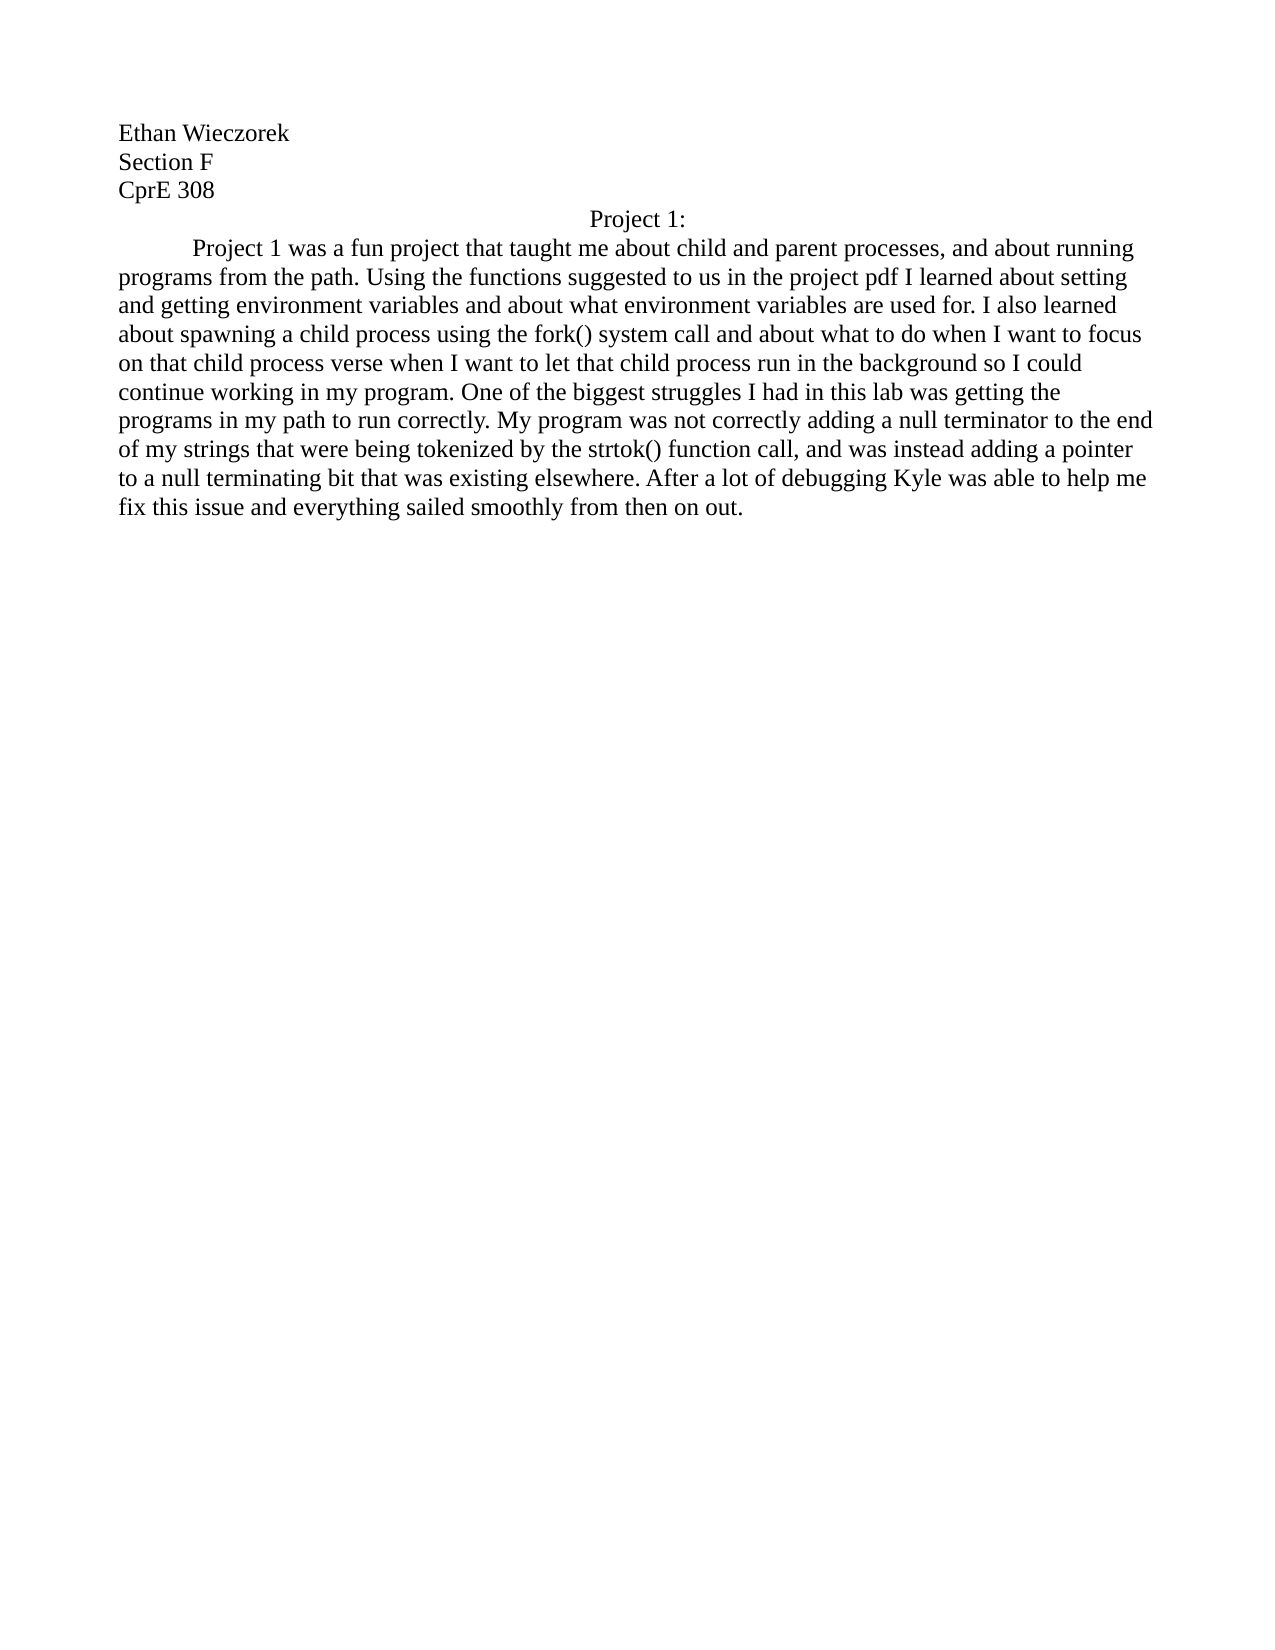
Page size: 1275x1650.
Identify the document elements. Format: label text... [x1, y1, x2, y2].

text CprE 308 [118, 176, 1157, 204]
text Project 1 was a fun project that taught me about child and parent processes, and about running programs from the path. Using the functions suggested to us in the project pdf I learned about setting and getting environment variables and about what environment variables are used for. I also learned about spawning a child process using the fork() system call and about what to do when I want to focus on that child process verse when I want to let that child process run in the background so I could continue working in my program. One of the biggest struggles I had in this lab was getting the programs in my path to run correctly. My program was not correctly adding a null terminator to the end of my strings that were being tokenized by the strtok() function call, and was instead adding a pointer to a null terminating bit that was existing elsewhere. After a lot of debugging Kyle was able to help me fix this issue and everything sailed smoothly from then on out. [118, 233, 1157, 521]
text Project 1: [118, 204, 1157, 233]
text Section F [118, 147, 1157, 176]
text Ethan Wieczorek [118, 118, 1157, 147]
